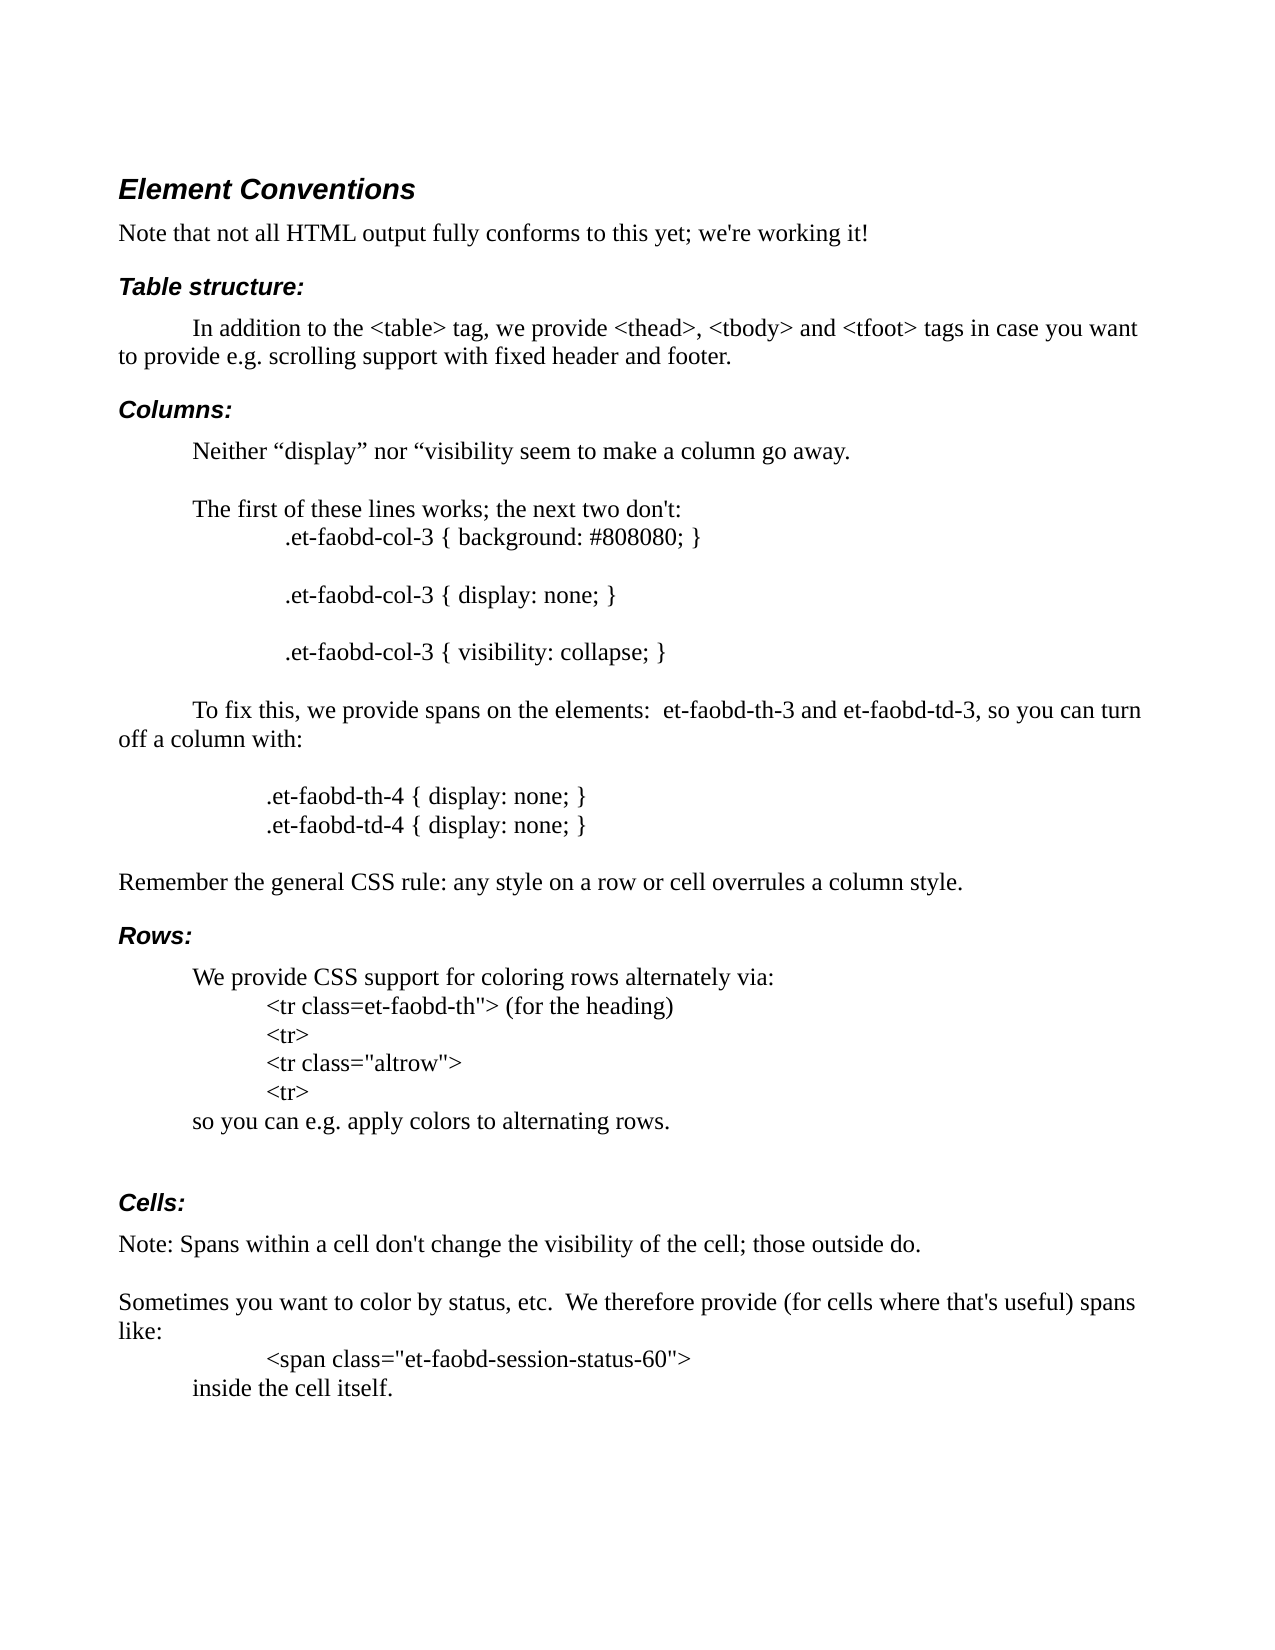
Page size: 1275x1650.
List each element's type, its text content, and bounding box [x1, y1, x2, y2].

text We provide CSS support for coloring rows alternately via: [118, 962, 1157, 991]
subtitle Table structure: [118, 272, 1157, 300]
text The first of these lines works; the next two don't: [118, 494, 1157, 522]
subtitle Rows: [118, 921, 1157, 950]
text Note: Spans within a cell don't change the visibility of the cell; those outside do. [118, 1229, 1157, 1258]
text Neither “display” nor “visibility seem to make a column go away. [118, 436, 1157, 465]
text .et-faobd-col-3 { visibility: collapse; } [118, 637, 1157, 666]
text .et-faobd-th-4 { display: none; } [118, 781, 1157, 810]
text <tr> [118, 1020, 1157, 1048]
text .et-faobd-td-4 { display: none; } [118, 810, 1157, 839]
text <tr> [118, 1077, 1157, 1106]
text <tr class="altrow"> [118, 1048, 1157, 1077]
subtitle Columns: [118, 395, 1157, 424]
subtitle Element Conventions [118, 172, 1157, 205]
text so you can e.g. apply colors to alternating rows. [118, 1106, 1157, 1135]
text Note that not all HTML output fully conforms to this yet; we're working it! [118, 218, 1157, 247]
text inside the cell itself. [118, 1373, 1157, 1402]
text In addition to the <table> tag, we provide <thead>, <tbody> and <tfoot> tags in case you want to provide e.g. scrolling support with fixed header and footer. [118, 313, 1157, 370]
text <span class="et-faobd-session-status-60"> [118, 1344, 1157, 1373]
text Sometimes you want to color by status, etc. We therefore provide (for cells where that's useful) spans like: [118, 1287, 1157, 1344]
text .et-faobd-col-3 { background: #808080; } [118, 522, 1157, 551]
text Remember the general CSS rule: any style on a row or cell overrules a column style. [118, 867, 1157, 896]
text To fix this, we provide spans on the elements: et-faobd-th-3 and et-faobd-td-3, so you can turn off a column with: [118, 695, 1157, 752]
subtitle Cells: [118, 1188, 1157, 1217]
text <tr class=et-faobd-th"> (for the heading) [118, 991, 1157, 1020]
text .et-faobd-col-3 { display: none; } [118, 580, 1157, 609]
